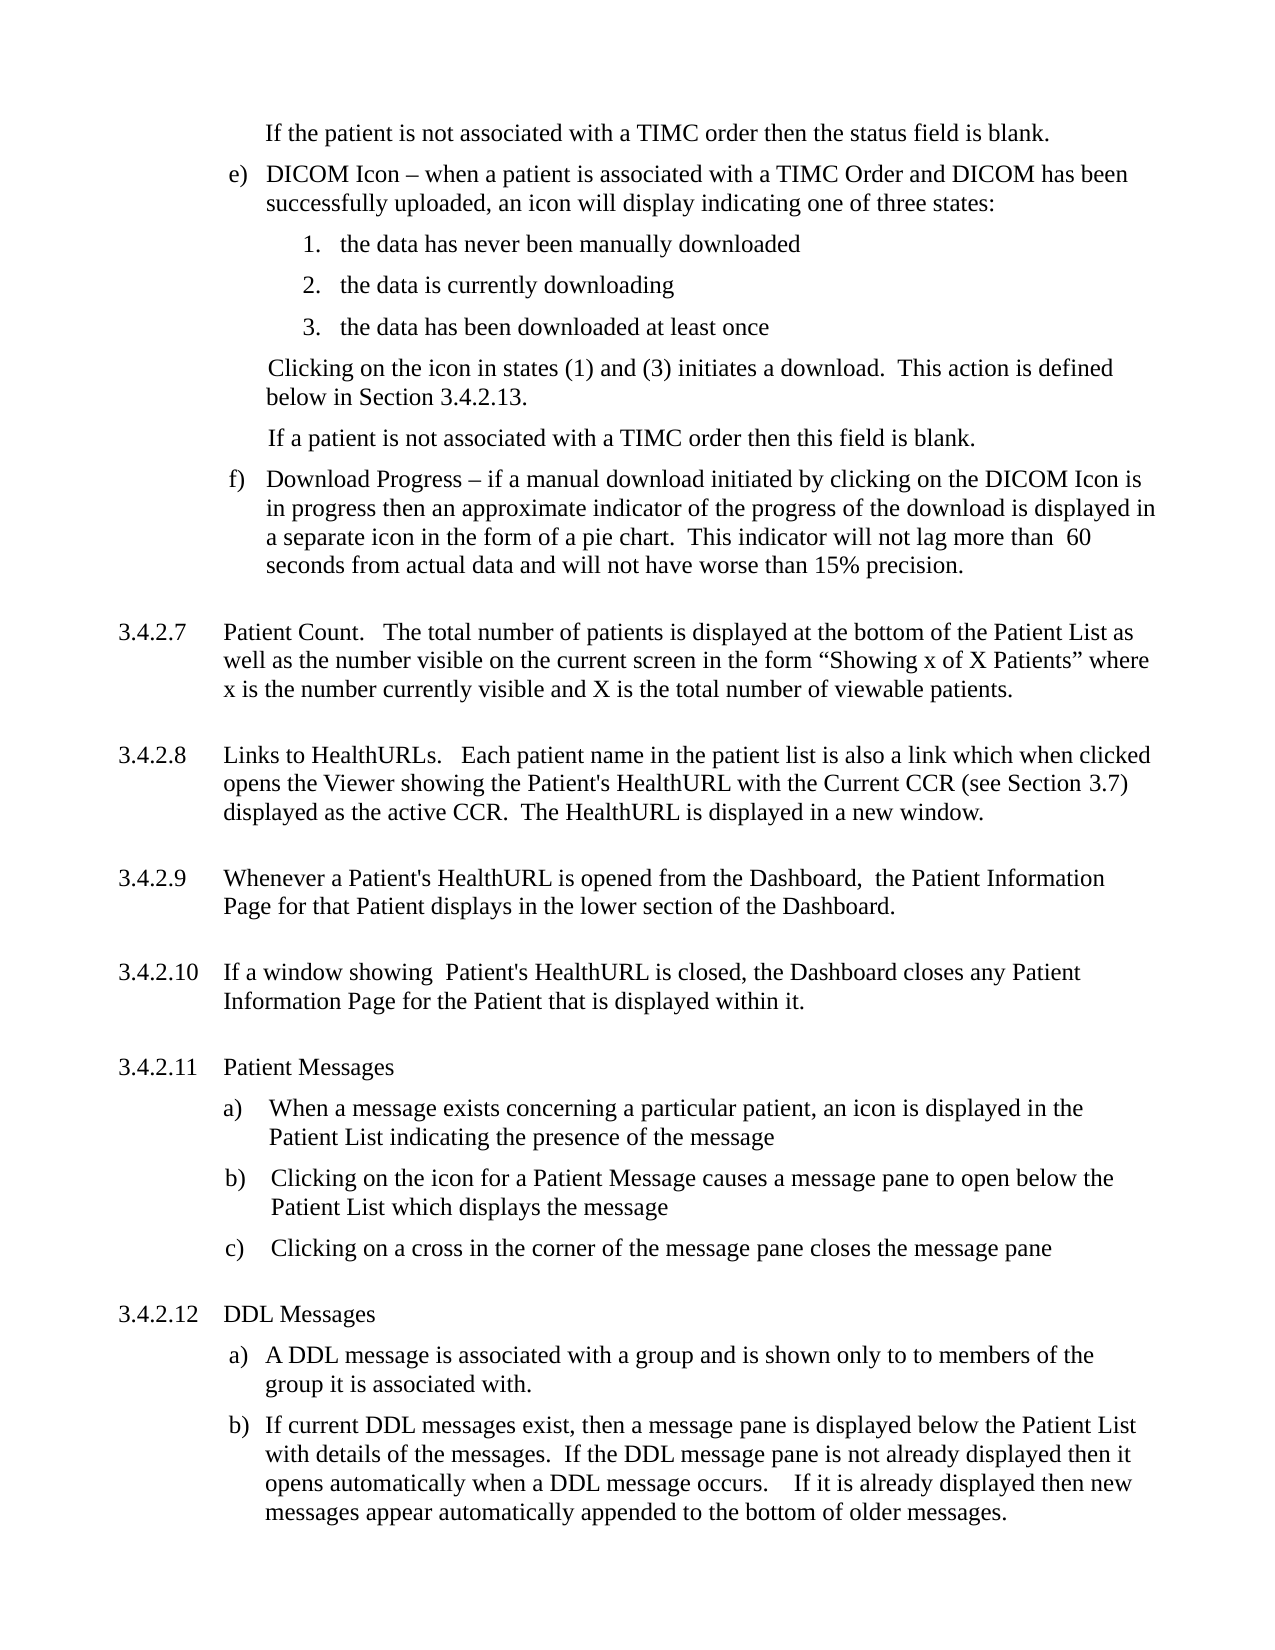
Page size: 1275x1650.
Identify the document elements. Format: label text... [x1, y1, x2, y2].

text Clicking on the icon in states (1) and (3) initiates a download. This action is defined below in Section 3.4.2.13. [266, 353, 1157, 411]
list the data is currently downloading [302, 271, 1157, 299]
list When a message exists concerning a particular patient, an icon is displayed in the Patient List indicating the presence of the message [223, 1093, 1157, 1151]
list the data has been downloaded at least once [302, 312, 1157, 341]
list Download Progress – if a manual download initiated by clicking on the DICOM Icon is in progress then an approximate indicator of the progress of the download is displayed in a separate icon in the form of a pie chart. This indicator will not lag more than 60 seconds from actual data and will not have worse than 15% precision. [228, 464, 1157, 579]
list Clicking on the icon for a Patient Message causes a message pane to open below the Patient List which displays the message [225, 1163, 1157, 1221]
text If a patient is not associated with a TIMC order then this field is blank. [266, 423, 1157, 452]
subtitle Patient Messages [118, 1052, 1157, 1081]
subtitle Patient Count. The total number of patients is displayed at the bottom of the Patient List as well as the number visible on the current screen in the form “Showing x of X Patients” where x is the number currently visible and X is the total number of viewable patients. [118, 617, 1157, 702]
subtitle If a window showing Patient's HealthURL is closed, the Dashboard closes any Patient Information Page for the Patient that is displayed within it. [118, 958, 1157, 1015]
list the data has never been manually downloaded [302, 229, 1157, 258]
subtitle Whenever a Patient's HealthURL is opened from the Dashboard, the Patient Information Page for that Patient displays in the lower section of the Dashboard. [118, 863, 1157, 920]
list If current DDL messages exist, then a message pane is displayed below the Patient List with details of the messages. If the DDL message pane is not already displayed then it opens automatically when a DDL message occurs. If it is already displayed then new messages appear automatically appended to the bottom of older messages. [229, 1411, 1157, 1526]
list DICOM Icon – when a patient is associated with a TIMC Order and DICOM has been successfully uploaded, an icon will display indicating one of three states: [228, 159, 1157, 217]
subtitle Links to HealthURLs. Each patient name in the patient list is also a link which when clicked opens the Viewer showing the Patient's HealthURL with the Current CCR (see Section 3.7) displayed as the active CCR. The HealthURL is displayed in a new window. [118, 740, 1157, 826]
list A DDL message is associated with a group and is shown only to to members of the group it is associated with. [229, 1341, 1157, 1398]
list Clicking on a cross in the corner of the message pane closes the message pane [225, 1233, 1157, 1262]
subtitle DDL Messages [118, 1299, 1157, 1328]
text If the patient is not associated with a TIMC order then the status field is blank. [265, 118, 1157, 147]
